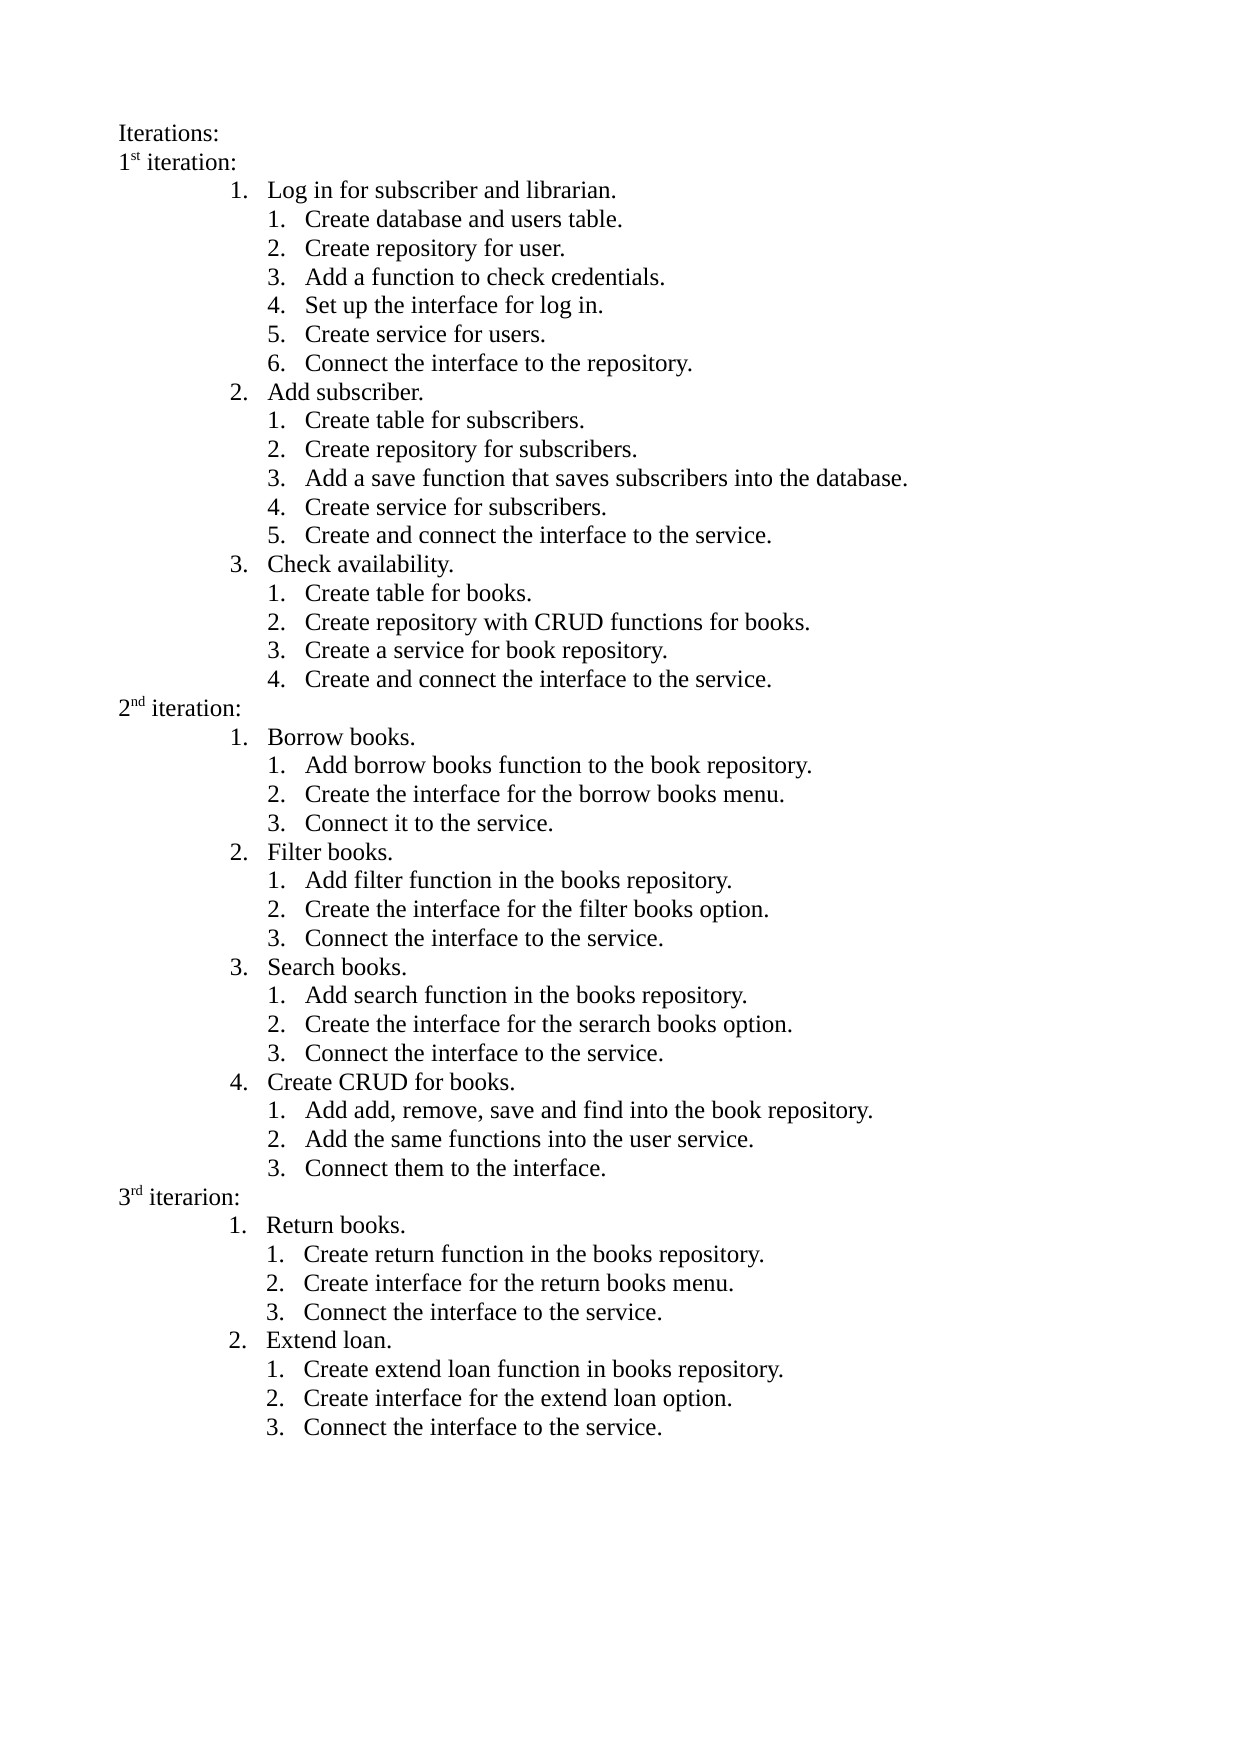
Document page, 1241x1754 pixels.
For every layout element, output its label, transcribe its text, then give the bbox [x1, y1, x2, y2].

list Borrow books. [229, 722, 1122, 751]
list Add subscriber. [229, 377, 1122, 406]
list Create a service for book repository. [267, 636, 1122, 664]
list Search books. [229, 952, 1122, 981]
text Iterations: [118, 118, 1122, 147]
list Create interface for the return books menu. [266, 1268, 1122, 1297]
list Create and connect the interface to the service. [267, 521, 1122, 549]
list Connect the interface to the service. [266, 1297, 1122, 1326]
list Connect the interface to the service. [266, 1412, 1122, 1441]
list Create the interface for the filter books option. [267, 894, 1122, 923]
list Create service for users. [267, 319, 1122, 348]
list Extend loan. [228, 1326, 1122, 1354]
list Add add, remove, save and find into the book repository. [267, 1096, 1122, 1124]
list Create return function in the books repository. [266, 1239, 1122, 1268]
list Connect it to the service. [267, 808, 1122, 837]
list Connect the interface to the repository. [267, 348, 1122, 377]
list Create repository for user. [267, 233, 1122, 262]
list Create the interface for the serarch books option. [267, 1009, 1122, 1038]
list Add the same functions into the user service. [267, 1124, 1122, 1153]
list Return books. [228, 1211, 1122, 1239]
list Add search function in the books repository. [267, 981, 1122, 1009]
list Check availability. [229, 549, 1122, 578]
list Create service for subscribers. [267, 492, 1122, 521]
list Add filter function in the books repository. [267, 866, 1122, 894]
list Log in for subscriber and librarian. [229, 176, 1122, 204]
list Add a save function that saves subscribers into the database. [267, 463, 1122, 492]
text 2nd iteration: [118, 693, 1122, 722]
list Create repository for subscribers. [267, 434, 1122, 463]
list Filter books. [229, 837, 1122, 866]
list Create table for books. [267, 578, 1122, 607]
list Create table for subscribers. [267, 406, 1122, 434]
list Create database and users table. [267, 204, 1122, 233]
list Create interface for the extend loan option. [266, 1383, 1122, 1412]
list Add borrow books function to the book repository. [267, 751, 1122, 779]
list Connect the interface to the service. [267, 1038, 1122, 1067]
text 3rd iterarion: [118, 1182, 1122, 1211]
list Create the interface for the borrow books menu. [267, 779, 1122, 808]
list Create extend loan function in books repository. [266, 1354, 1122, 1383]
list Add a function to check credentials. [267, 262, 1122, 291]
list Create CRUD for books. [229, 1067, 1122, 1096]
text 1st iteration: [118, 147, 1122, 176]
list Create and connect the interface to the service. [267, 664, 1122, 693]
list Connect the interface to the service. [267, 923, 1122, 952]
list Set up the interface for log in. [267, 291, 1122, 319]
list Connect them to the interface. [267, 1153, 1122, 1182]
list Create repository with CRUD functions for books. [267, 607, 1122, 636]
